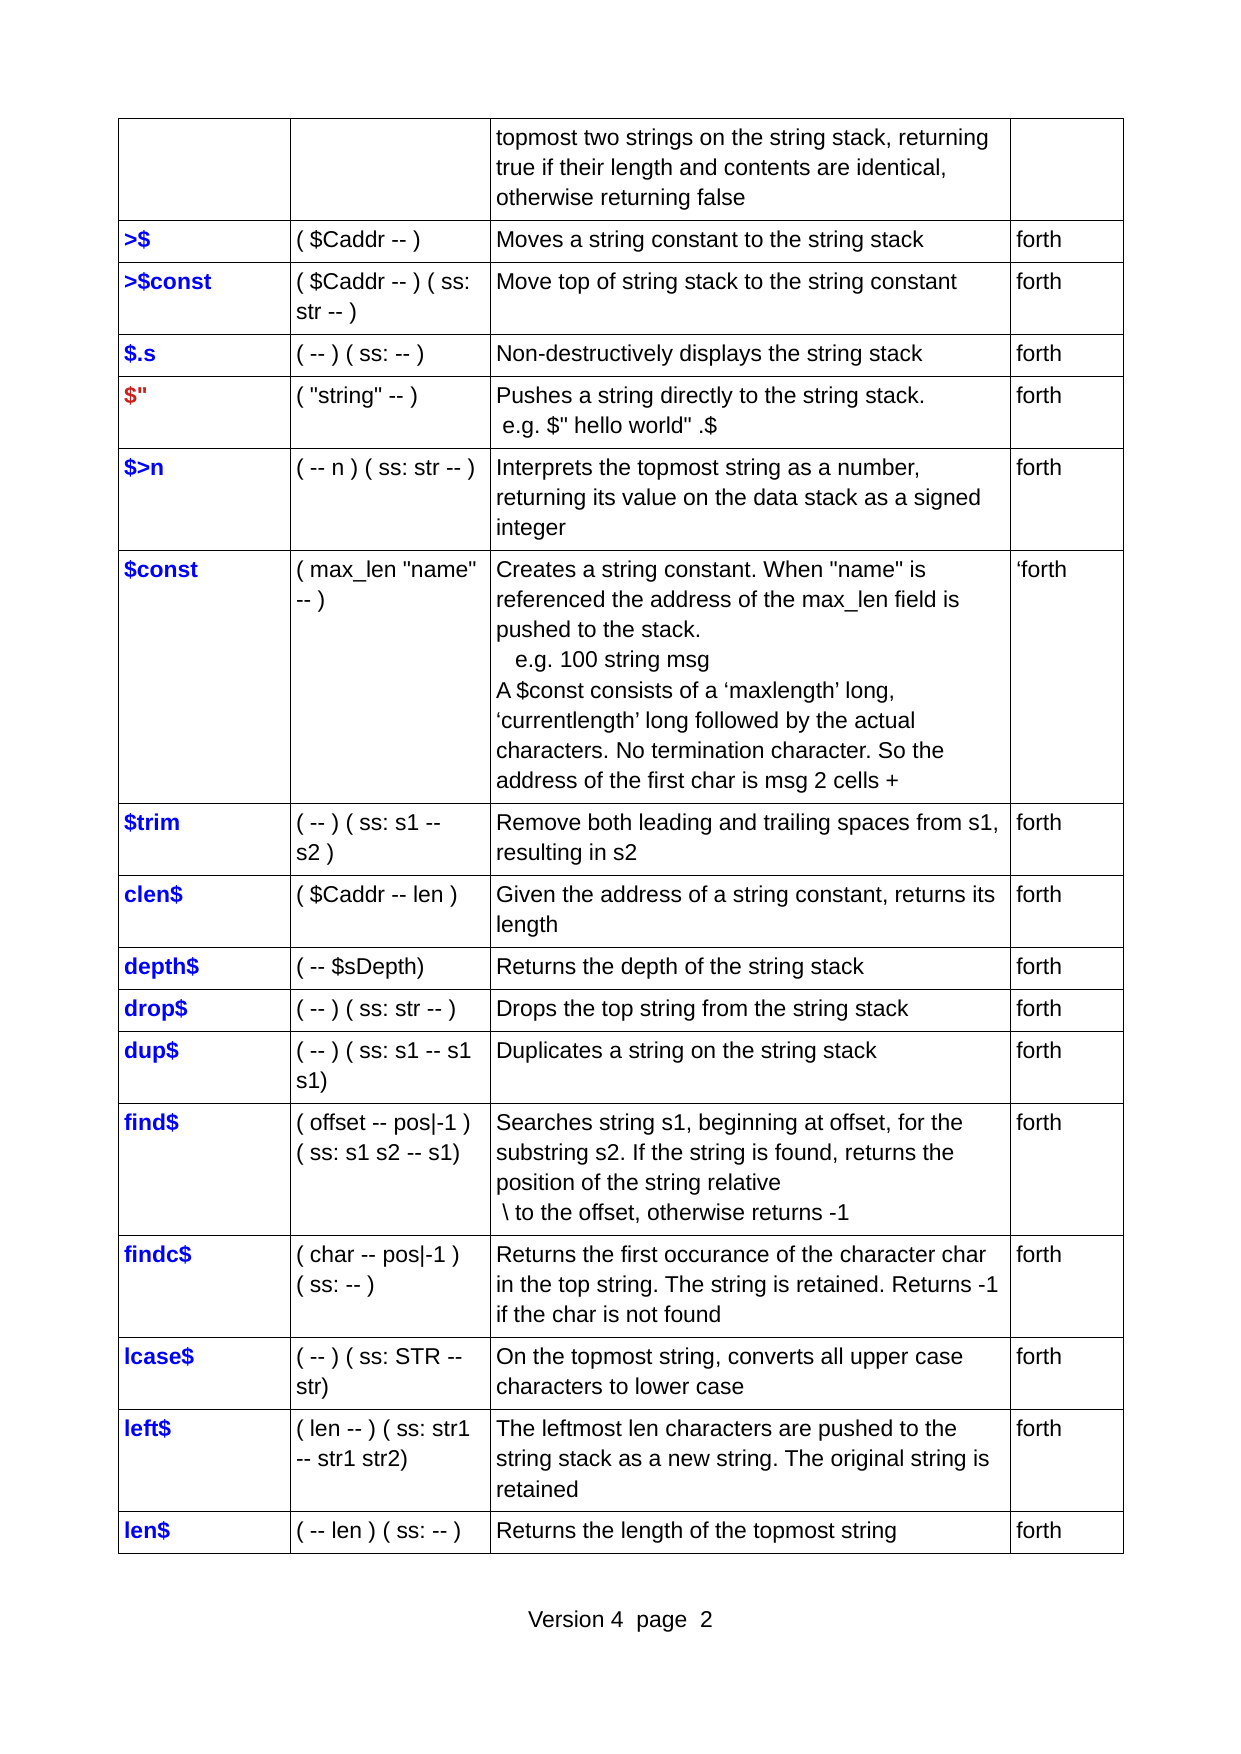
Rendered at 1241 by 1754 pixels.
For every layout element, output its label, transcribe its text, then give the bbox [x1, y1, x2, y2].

table_cell forth [1011, 221, 1123, 262]
table_cell $const [119, 551, 290, 803]
table_cell ( $Caddr -- len ) [291, 876, 490, 947]
table_cell Pushes a string directly to the string stack. e.g. $" hello world" .$ [491, 377, 1010, 448]
table_cell Returns the depth of the string stack [491, 948, 1010, 989]
table_cell >$ [119, 221, 290, 262]
table_cell Non-destructively displays the string stack [491, 335, 1010, 376]
table_cell $" [119, 377, 290, 448]
table_cell forth [1011, 1032, 1123, 1103]
table_cell ( len -- ) ( ss: str1 -- str1 str2) [291, 1410, 490, 1511]
table_cell The leftmost len characters are pushed to the string stack as a new string. The original string is retained [491, 1410, 1010, 1511]
table_cell Creates a string constant. When "name" is referenced the address of the max_len field is pushed to the stack. e.g. 100 string msg A $const consists of a ‘maxlength’ long, ‘currentlength’ long followed by the actual characters. No termination character. So the address of the first char is msg 2 cells + [491, 551, 1010, 803]
table_cell ( -- ) ( ss: STR -- str) [291, 1338, 490, 1409]
table_cell Returns the length of the topmost string [491, 1512, 1010, 1553]
table_cell [119, 119, 290, 220]
table_cell ( char -- pos|-1 ) ( ss: -- ) [291, 1236, 490, 1337]
table_cell $>n [119, 449, 290, 550]
table_cell forth [1011, 263, 1123, 334]
table_cell topmost two strings on the string stack, returning true if their length and contents are identical, otherwise returning false [491, 119, 1010, 220]
table_cell ‘forth [1011, 551, 1123, 803]
table_cell lcase$ [119, 1338, 290, 1409]
table_cell ( max_len "name" -- ) [291, 551, 490, 803]
table_cell len$ [119, 1512, 290, 1553]
table_cell forth [1011, 804, 1123, 875]
table_cell On the topmost string, converts all upper case characters to lower case [491, 1338, 1010, 1409]
table_cell forth [1011, 948, 1123, 989]
table_cell dup$ [119, 1032, 290, 1103]
table_cell Given the address of a string constant, returns its length [491, 876, 1010, 947]
table_cell ( -- ) ( ss: -- ) [291, 335, 490, 376]
table_cell find$ [119, 1104, 290, 1235]
table_cell forth [1011, 1410, 1123, 1511]
table_cell ( -- len ) ( ss: -- ) [291, 1512, 490, 1553]
table_cell ( -- ) ( ss: s1 -- s1 s1) [291, 1032, 490, 1103]
table_cell ( $Caddr -- ) ( ss: str -- ) [291, 263, 490, 334]
table_cell forth [1011, 377, 1123, 448]
table_cell forth [1011, 335, 1123, 376]
table_cell depth$ [119, 948, 290, 989]
table_cell forth [1011, 449, 1123, 550]
table_cell forth [1011, 1104, 1123, 1235]
table_cell [1011, 119, 1123, 220]
table_cell forth [1011, 1338, 1123, 1409]
table_cell ( -- n ) ( ss: str -- ) [291, 449, 490, 550]
table_cell Remove both leading and trailing spaces from s1, resulting in s2 [491, 804, 1010, 875]
table_cell [291, 119, 490, 220]
table_cell Searches string s1, beginning at offset, for the substring s2. If the string is found, returns the position of the string relative \ to the offset, otherwise returns -1 [491, 1104, 1010, 1235]
table_cell Returns the first occurance of the character char in the top string. The string is retained. Returns -1 if the char is not found [491, 1236, 1010, 1337]
table_cell Drops the top string from the string stack [491, 990, 1010, 1031]
table_cell ( -- $sDepth) [291, 948, 490, 989]
table_cell ( -- ) ( ss: str -- ) [291, 990, 490, 1031]
table_cell left$ [119, 1410, 290, 1511]
table_cell forth [1011, 990, 1123, 1031]
table_cell Moves a string constant to the string stack [491, 221, 1010, 262]
table_cell Duplicates a string on the string stack [491, 1032, 1010, 1103]
table_cell clen$ [119, 876, 290, 947]
table_cell Move top of string stack to the string constant [491, 263, 1010, 334]
table_cell forth [1011, 1512, 1123, 1553]
table_cell forth [1011, 876, 1123, 947]
table_cell ( $Caddr -- ) [291, 221, 490, 262]
table_cell $.s [119, 335, 290, 376]
table_cell ( -- ) ( ss: s1 -- s2 ) [291, 804, 490, 875]
table_cell Interprets the topmost string as a number, returning its value on the data stack as a signed integer [491, 449, 1010, 550]
table_cell >$const [119, 263, 290, 334]
table_cell $trim [119, 804, 290, 875]
table_cell drop$ [119, 990, 290, 1031]
table_cell findc$ [119, 1236, 290, 1337]
table_cell ( "string" -- ) [291, 377, 490, 448]
table_cell ( offset -- pos|-1 ) ( ss: s1 s2 -- s1) [291, 1104, 490, 1235]
table_cell forth [1011, 1236, 1123, 1337]
